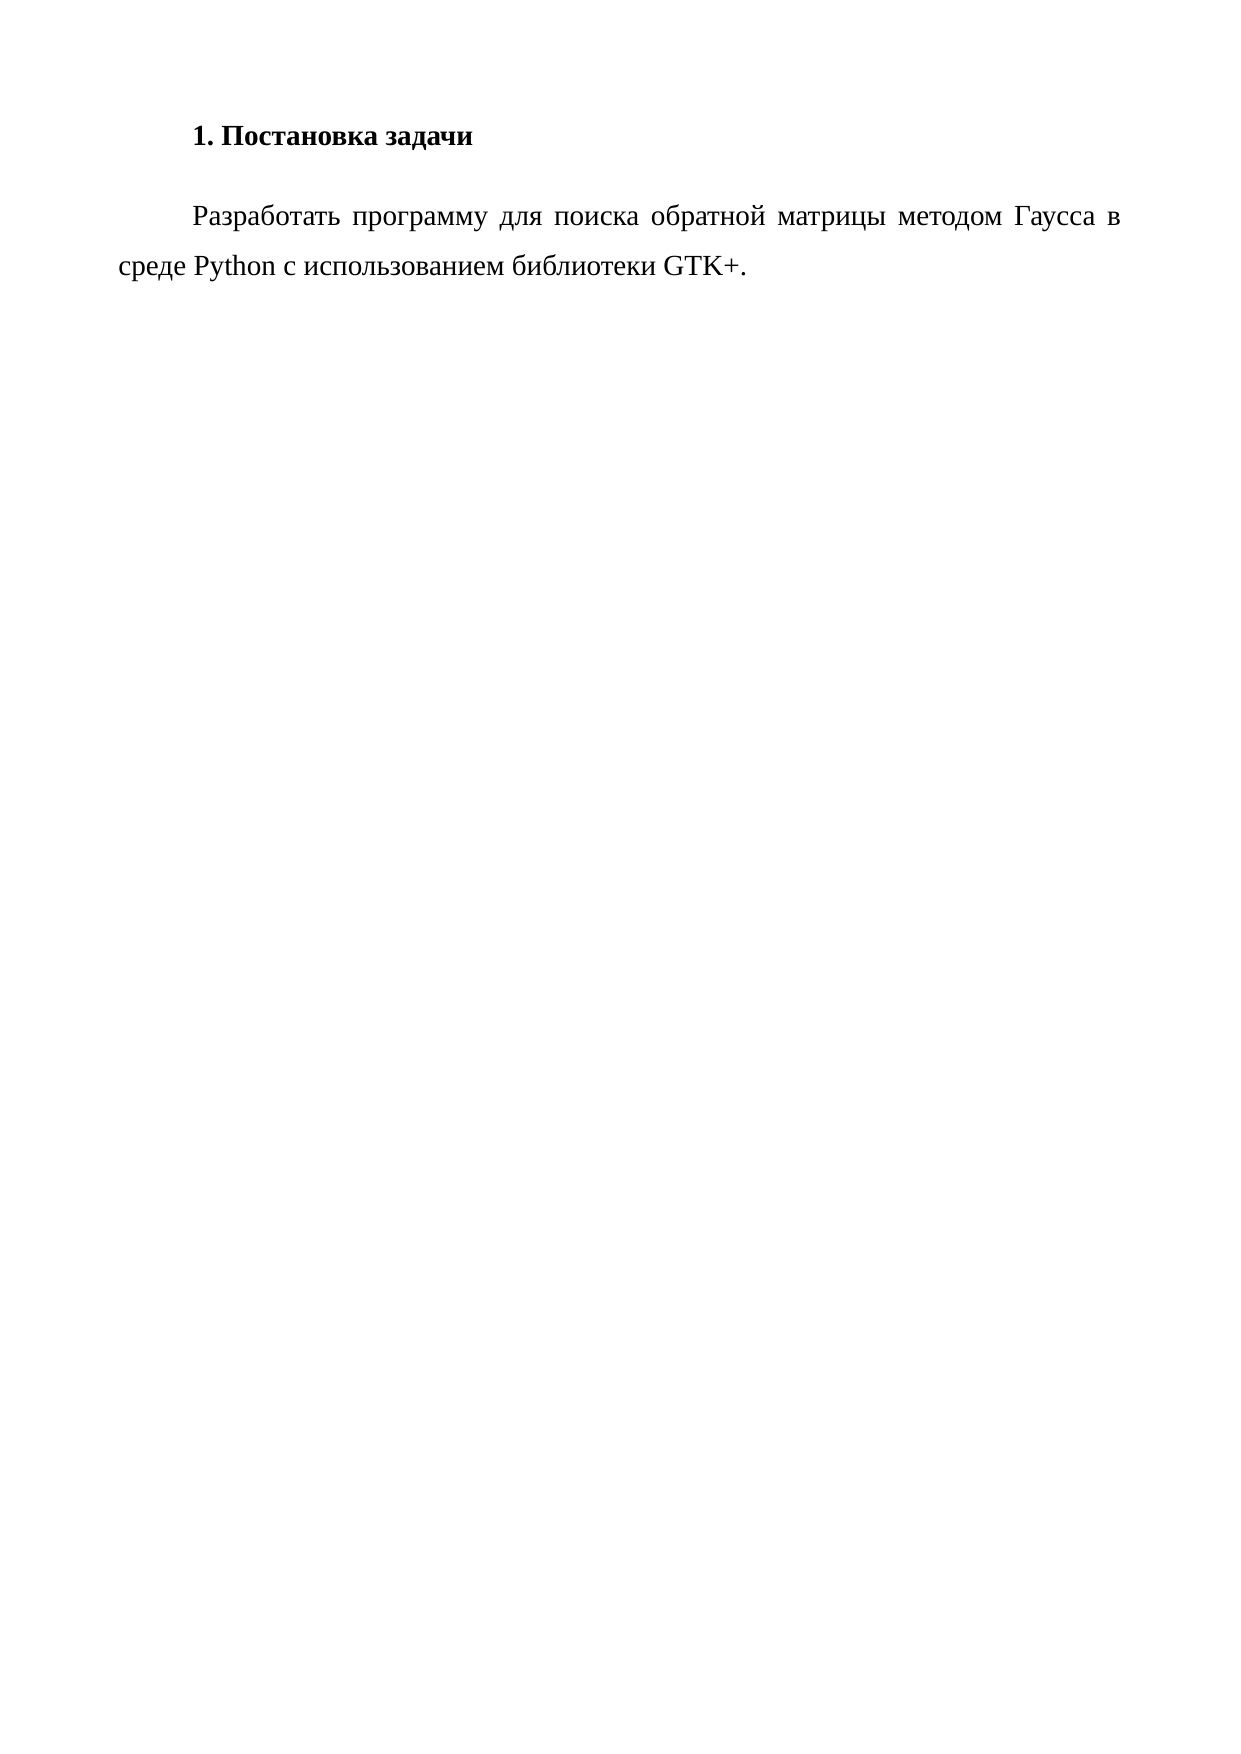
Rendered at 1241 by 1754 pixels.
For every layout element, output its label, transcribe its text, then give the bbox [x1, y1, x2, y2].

text Разработать программу для поиска обратной матрицы методом Гаусса в среде Python с использованием библиотеки GTK+. [118, 198, 1122, 282]
subtitle 1. Постановка задачи [118, 118, 1122, 152]
